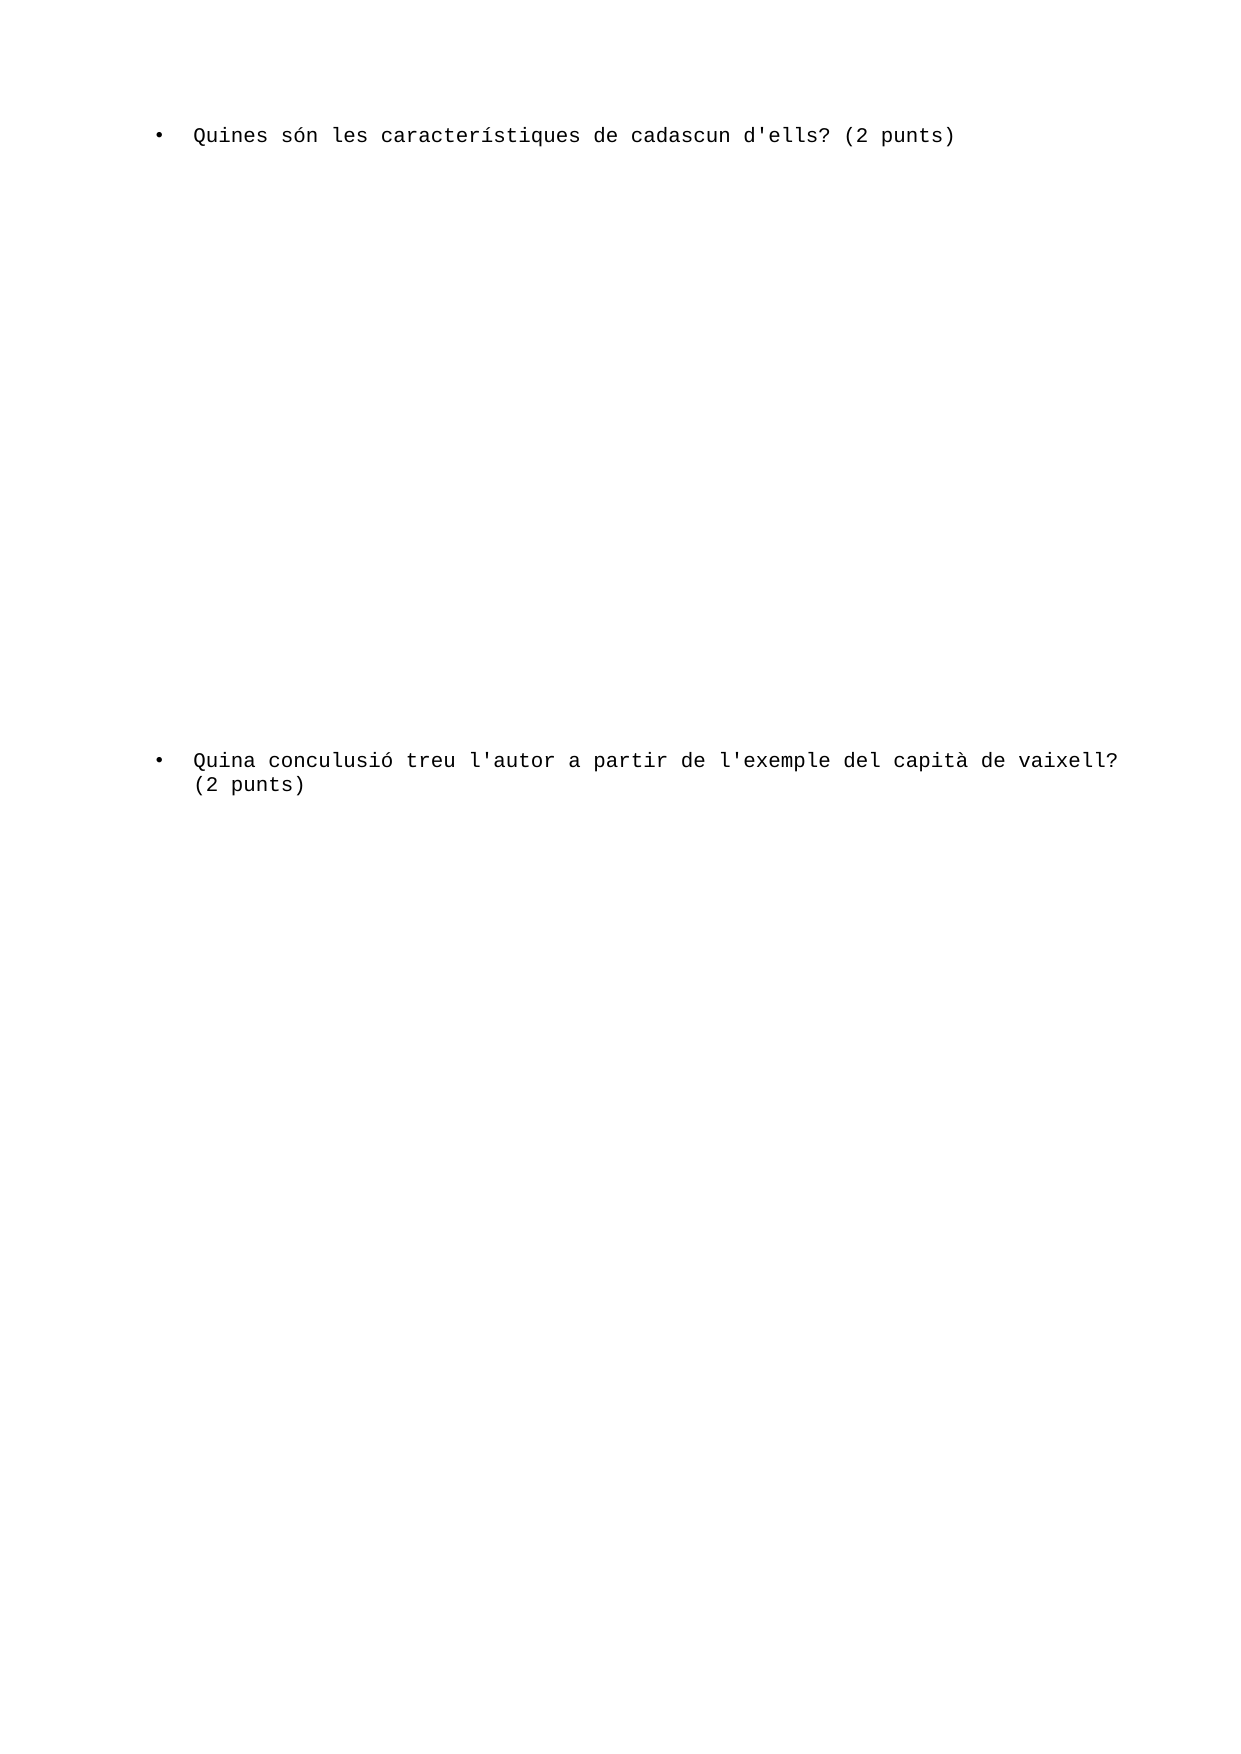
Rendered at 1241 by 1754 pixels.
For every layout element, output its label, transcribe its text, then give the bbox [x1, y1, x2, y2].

list Quines són les característiques de cadascun d'ells? (2 punts) [156, 125, 1122, 149]
list Quina conculusió treu l'autor a partir de l'exemple del capità de vaixell?(2 punts) [156, 750, 1122, 797]
